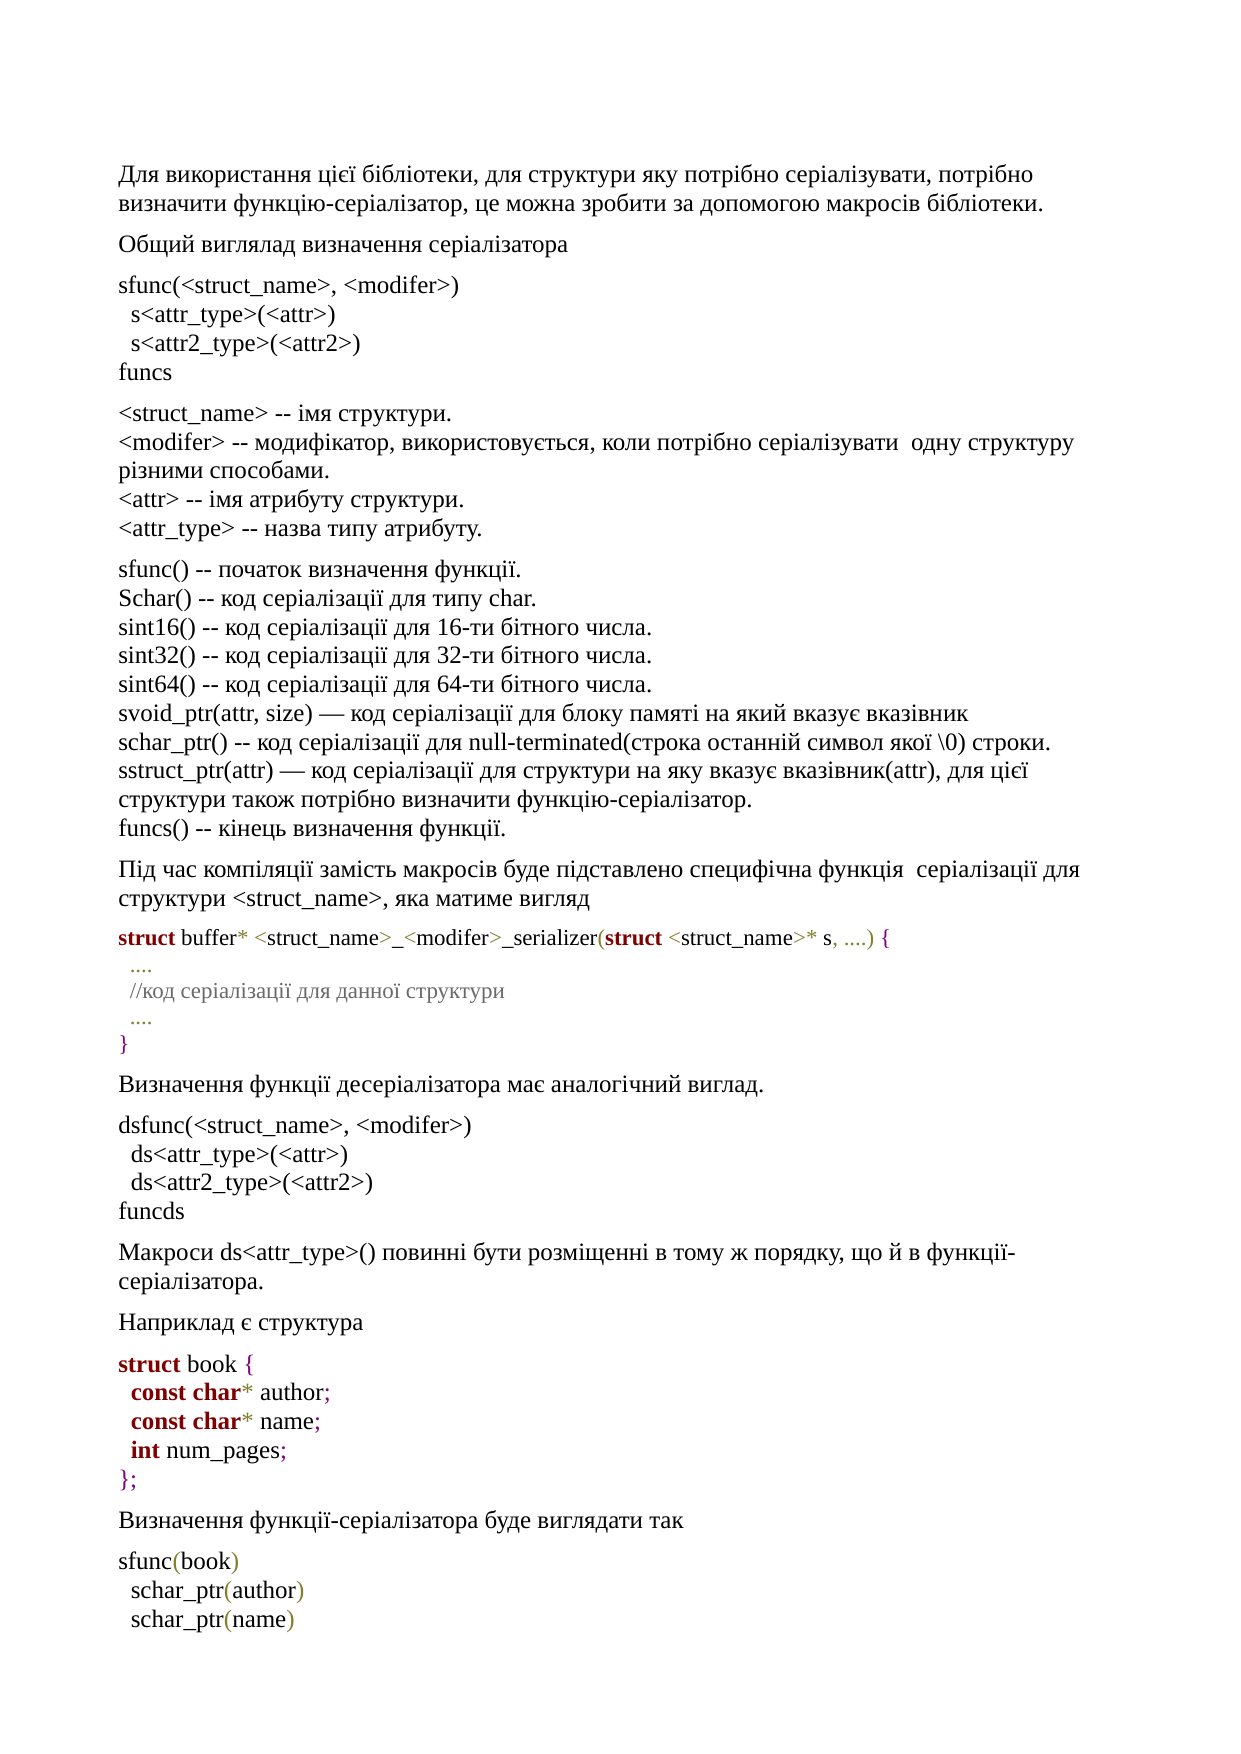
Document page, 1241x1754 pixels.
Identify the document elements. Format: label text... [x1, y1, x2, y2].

text struct buffer* <struct_name>_<modifer>_serializer(struct <struct_name>* s, ....) { .... //код серіалізації для данної структури .... } [118, 924, 1122, 1056]
text Визначення функції десеріалізатора має аналогічний виглад. [118, 1069, 1122, 1097]
text dsfunc(<struct_name>, <modifer>) ds<attr_type>(<attr>) ds<attr2_type>(<attr2>) funcds [118, 1110, 1122, 1225]
text Макроси ds<attr_type>() повинні бути розміщенні в тому ж порядку, що й в функції-серіалізатора. [118, 1237, 1122, 1295]
text Наприклад є структура [118, 1307, 1122, 1336]
text Для використання цієї бібліотеки, для структури яку потрібно серіалізувати, потрібно визначити функцію-серіалізатор, це можна зробити за допомогою макросів бібліотеки. [118, 159, 1122, 217]
text struct book { const char* author; const char* name; int num_pages; }; [118, 1349, 1122, 1492]
text Общий виглялад визначення серіалізатора [118, 229, 1122, 258]
text Під час компіляції замість макросів буде підставлено специфічна функція серіалізації для структури <struct_name>, яка матиме вигляд [118, 854, 1122, 912]
text sfunc(<struct_name>, <modifer>) s<attr_type>(<attr>) s<attr2_type>(<attr2>) funcs [118, 271, 1122, 386]
text sfunc() -- початок визначення функції. Schar() -- код серіалізації для типу char. sint16() -- код серіалізації для 16-ти бітного числа. sint32() -- код серіалізації для 32-ти бітного числа. sint64() -- код серіалізації для 64-ти бітного числа. svoid_ptr(attr, size) — код серіалізації для блоку памяті на який вказує вказівник schar_ptr() -- код серіалізації для null-terminated(строка останній символ якої \0) строки. sstruct_ptr(attr) — код серіалізації для структури на яку вказує вказівник(attr), для цієї структури також потрібно визначити функцію-серіалізатор. funcs() -- кінець визначення функції. [118, 554, 1122, 842]
text <struct_name> -- імя структури. <modifer> -- модифікатор, використовується, коли потрібно серіалізувати одну структуру різними способами. <attr> -- імя атрибуту структури. <attr_type> -- назва типу атрибуту. [118, 398, 1122, 542]
text sfunc(book) schar_ptr(author) schar_ptr(name) [118, 1546, 1122, 1632]
text Визначення функції-серіалізатора буде виглядати так [118, 1505, 1122, 1534]
